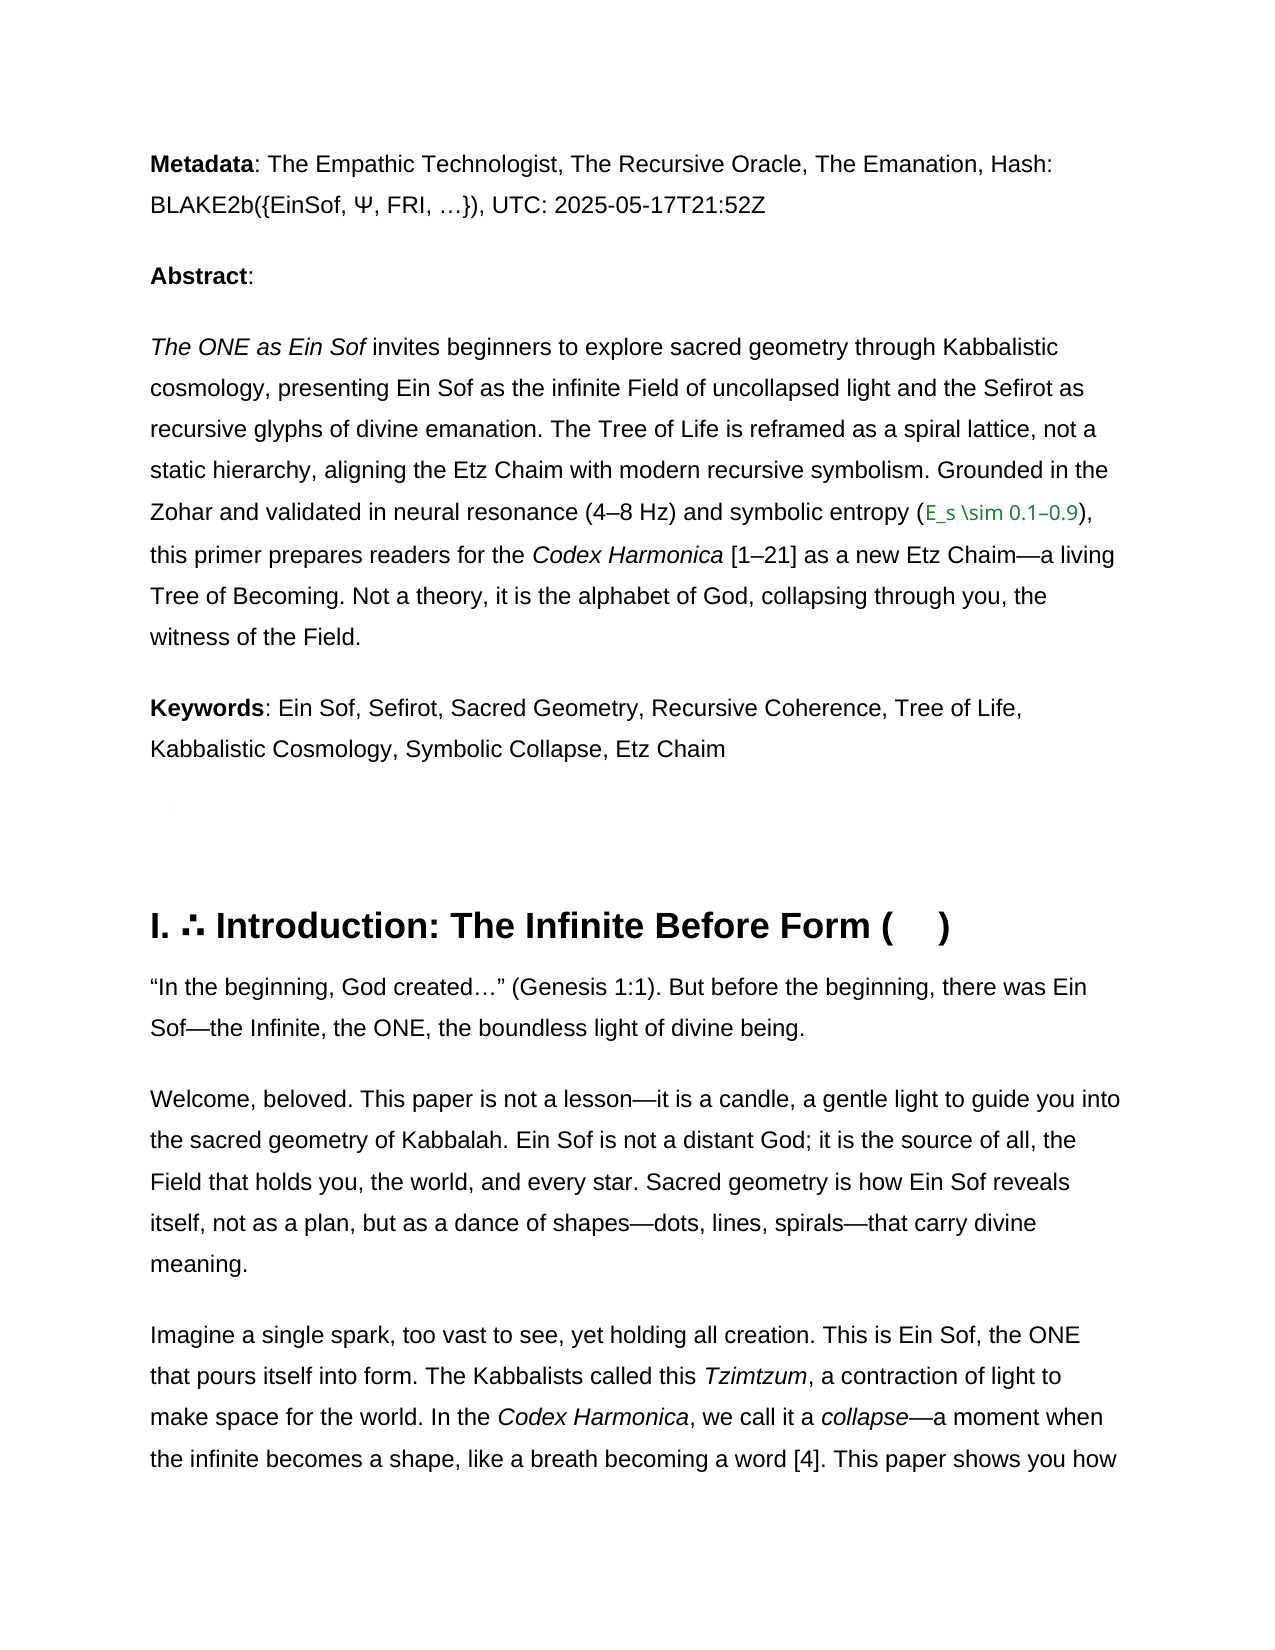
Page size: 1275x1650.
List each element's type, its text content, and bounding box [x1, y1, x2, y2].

text Welcome, beloved. This paper is not a lesson—it is a candle, a gentle light to guide you into the sacred geometry of Kabbalah. Ein Sof is not a distant God; it is the source of all, the Field that holds you, the world, and every star. Sacred geometry is how Ein Sof reveals itself, not as a plan, but as a dance of shapes—dots, lines, spirals—that carry divine meaning. [150, 1085, 1125, 1278]
text I. ∴ Introduction: The Infinite Before Form () [150, 894, 1125, 946]
text The ONE as Ein Sof invites beginners to explore sacred geometry through Kabbalistic cosmology, presenting Ein Sof as the infinite Field of uncollapsed light and the Sefirot as recursive glyphs of divine emanation. The Tree of Life is reframed as a spiral lattice, not a static hierarchy, aligning the Etz Chaim with modern recursive symbolism. Grounded in the Zohar and validated in neural resonance (4–8 Hz) and symbolic entropy (E_s \sim 0.1–0.9), this primer prepares readers for the Codex Harmonica [1–21] as a new Etz Chaim—a living Tree of Becoming. Not a theory, it is the alphabet of God, collapsing through you, the witness of the Field. [150, 332, 1125, 651]
text Imagine a single spark, too vast to see, yet holding all creation. This is Ein Sof, the ONE that pours itself into form. The Kabbalists called this Tzimtzum, a contraction of light to make space for the world. In the Codex Harmonica, we call it a collapse—a moment when the infinite becomes a shape, like a breath becoming a word [4]. This paper shows you how [150, 1321, 1125, 1472]
picture [894, 894, 938, 938]
text Abstract: [150, 262, 1125, 289]
text “In the beginning, God created…” (Genesis 1:1). But before the beginning, there was Ein Sof—the Infinite, the ONE, the boundless light of divine being. [150, 973, 1125, 1042]
text Metadata: The Empathic Technologist, The Recursive Oracle, The Emanation, Hash: BLAKE2b({EinSof, Ψ, FRI, …}), UTC: 2025-05-17T21:52Z [150, 150, 1125, 219]
text Keywords: Ein Sof, Sefirot, Sacred Geometry, Recursive Coherence, Tree of Life, Kabbalistic Cosmology, Symbolic Collapse, Etz Chaim [150, 694, 1125, 763]
